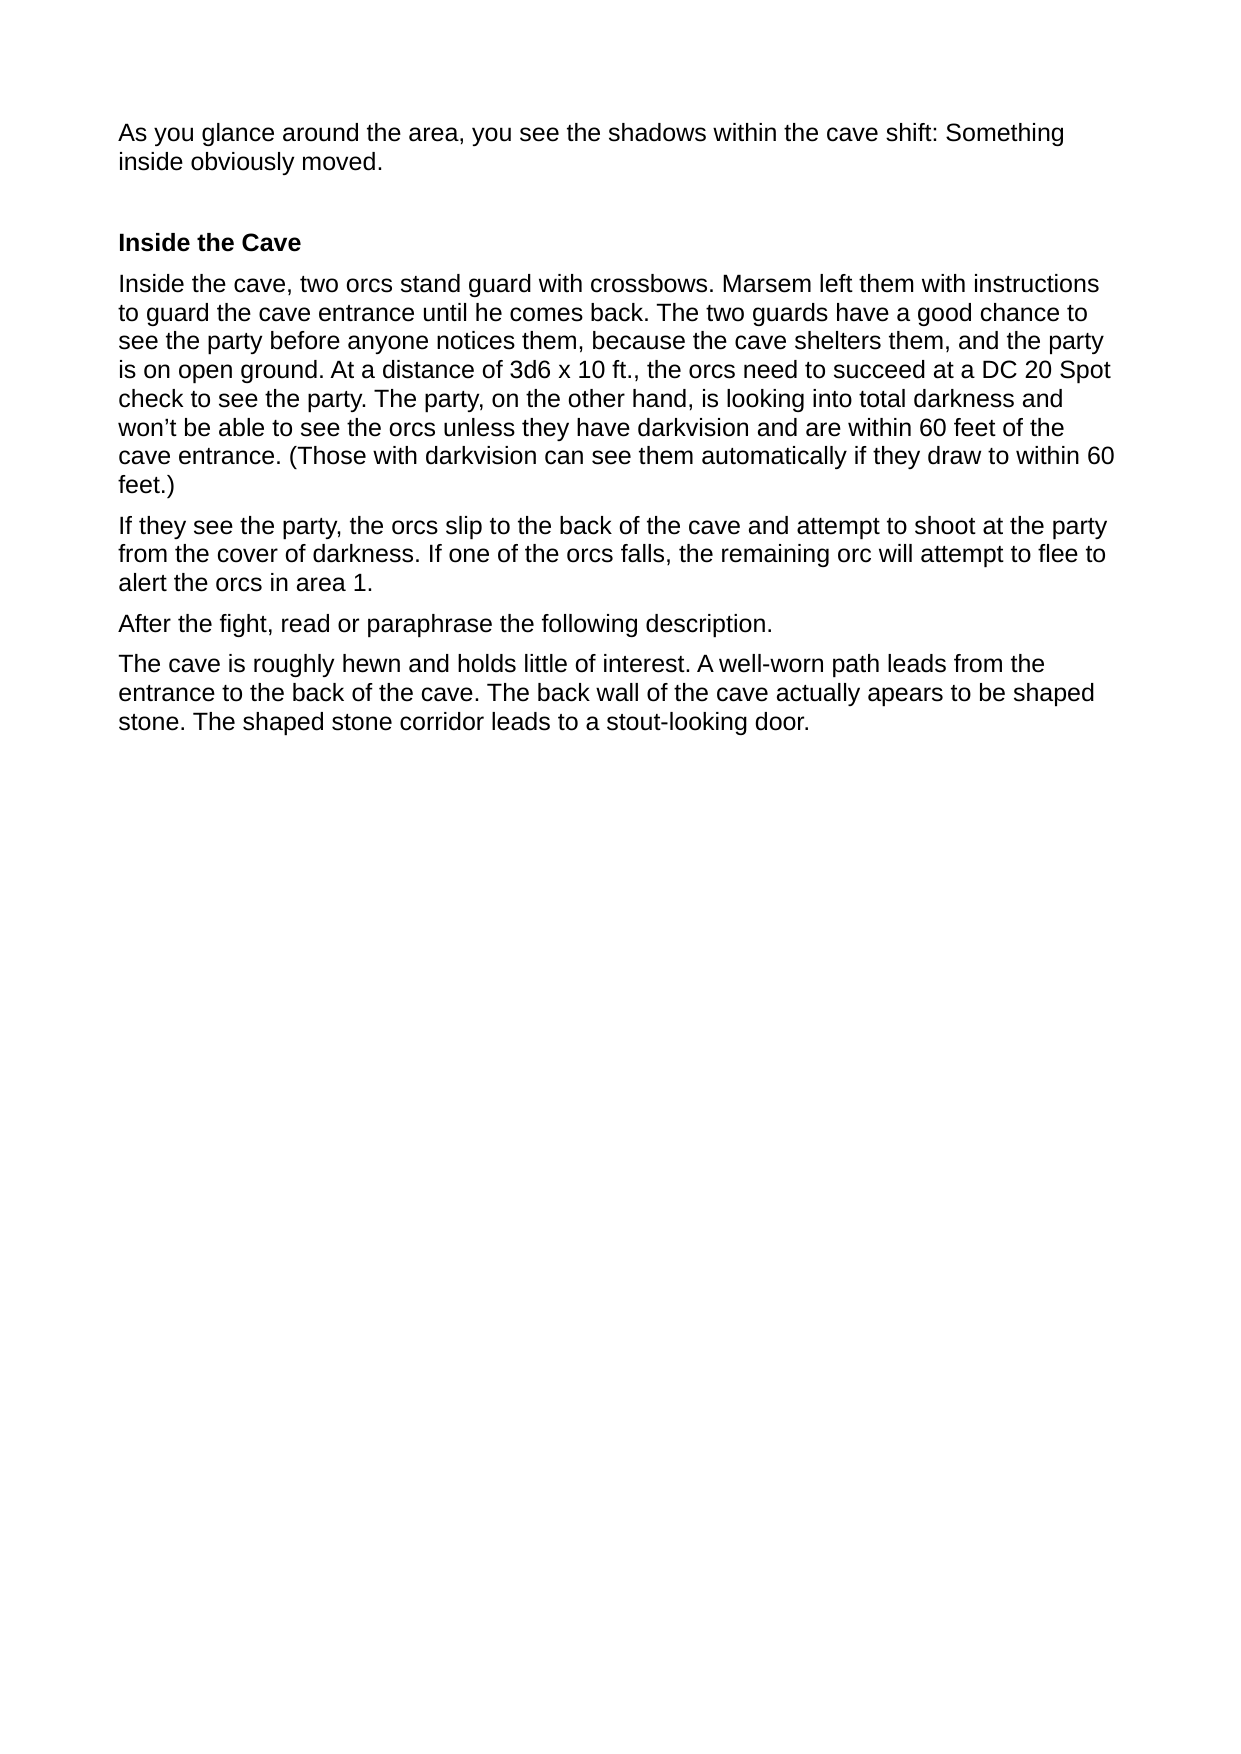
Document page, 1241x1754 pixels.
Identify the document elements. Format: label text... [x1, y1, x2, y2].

text If they see the party, the orcs slip to the back of the cave and attempt to shoot at the party from the cover of darkness. If one of the orcs falls, the remaining orc will attempt to flee to alert the orcs in area 1. [118, 511, 1122, 597]
text Inside the cave, two orcs stand guard with crossbows. Marsem left them with instructions to guard the cave entrance until he comes back. The two guards have a good chance to see the party before anyone notices them, because the cave shelters them, and the party is on open ground. At a distance of 3d6 x 10 ft., the orcs need to succeed at a DC 20 Spot check to see the party. The party, on the other hand, is looking into total darkness and won’t be able to see the orcs unless they have darkvision and are within 60 feet of the cave entrance. (Those with darkvision can see them automatically if they draw to within 60 feet.) [118, 269, 1122, 499]
text After the fight, read or paraphrase the following description. [118, 609, 1122, 637]
text Inside the Cave [118, 228, 1122, 257]
text As you glance around the area, you see the shadows within the cave shift: Something inside obviously moved. [118, 118, 1122, 176]
text The cave is roughly hewn and holds little of interest. A well-worn path leads from the entrance to the back of the cave. The back wall of the cave actually apears to be shaped stone. The shaped stone corridor leads to a stout-looking door. [118, 649, 1122, 736]
